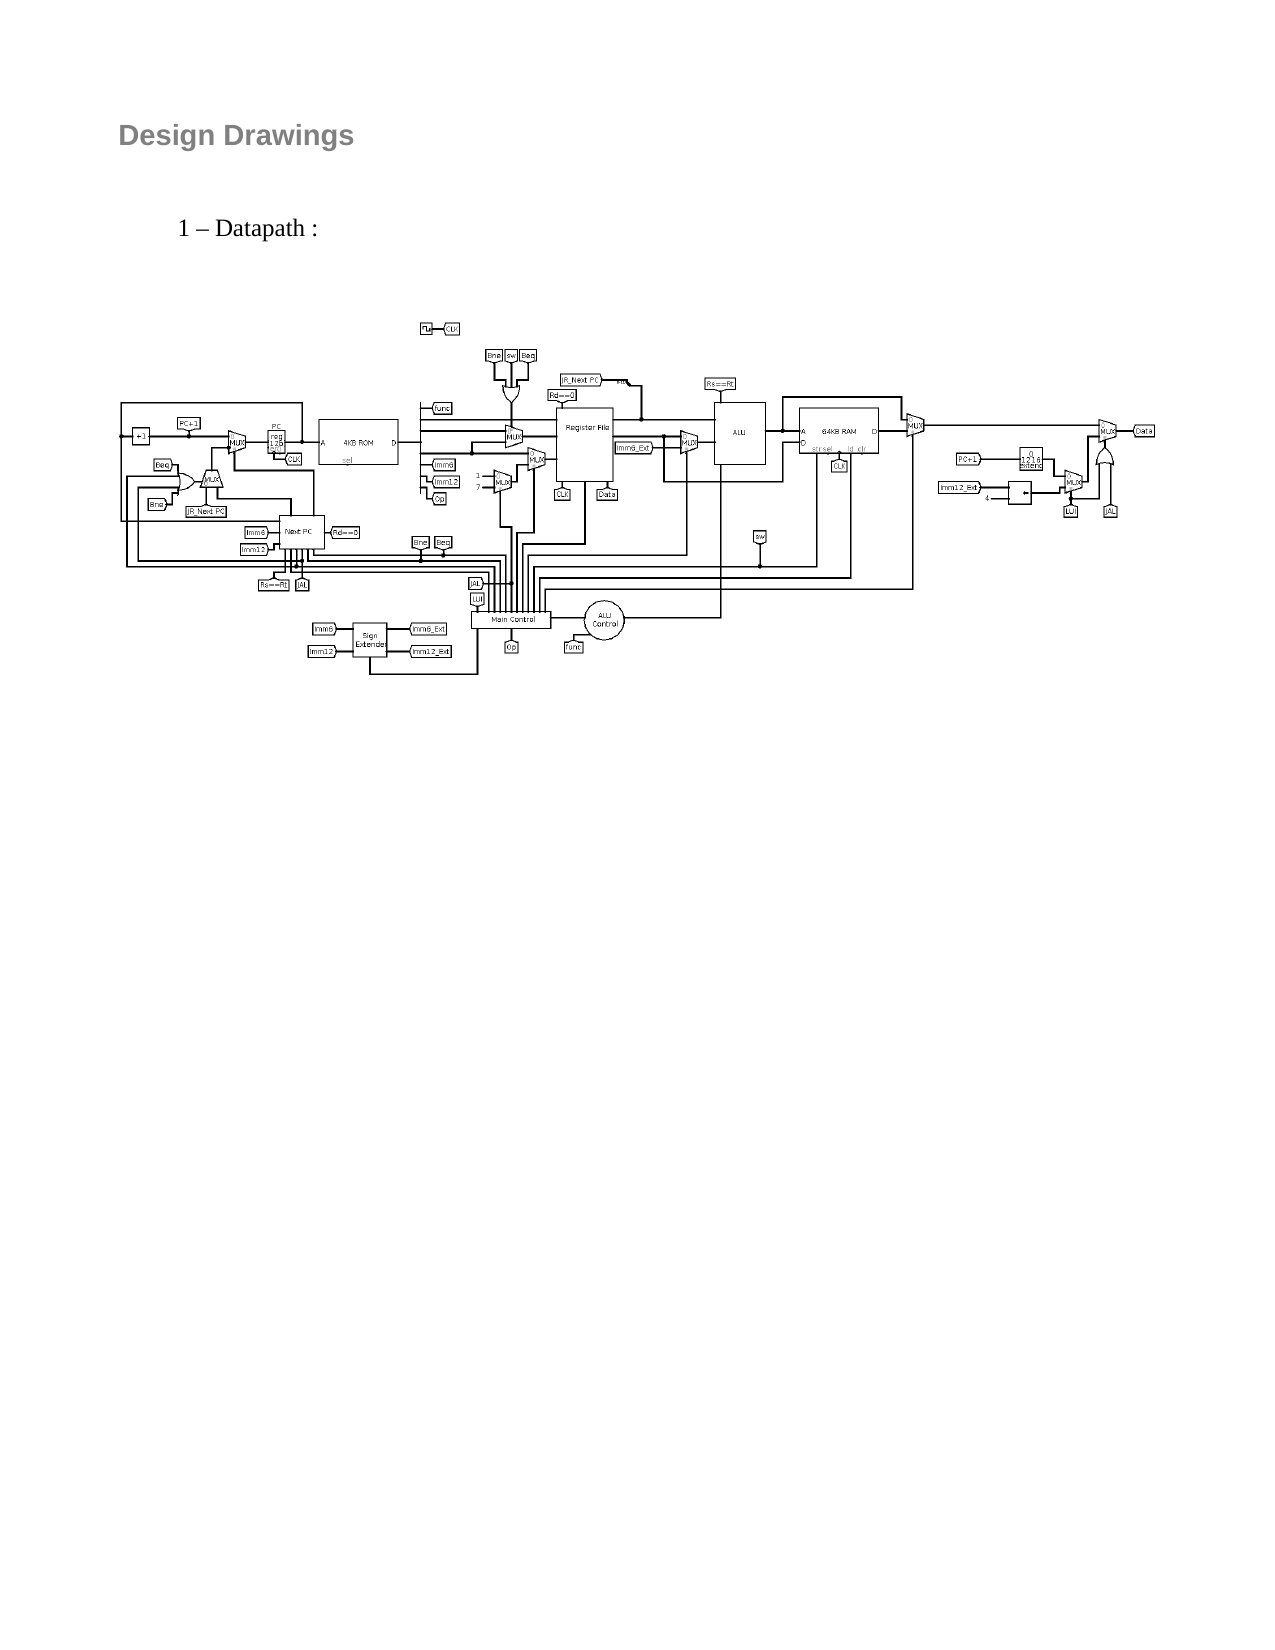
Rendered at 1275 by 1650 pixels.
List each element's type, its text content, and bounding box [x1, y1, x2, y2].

subtitle Design Drawings [118, 118, 1157, 152]
picture [118, 320, 1157, 677]
text 1 – Datapath : [177, 213, 1098, 242]
